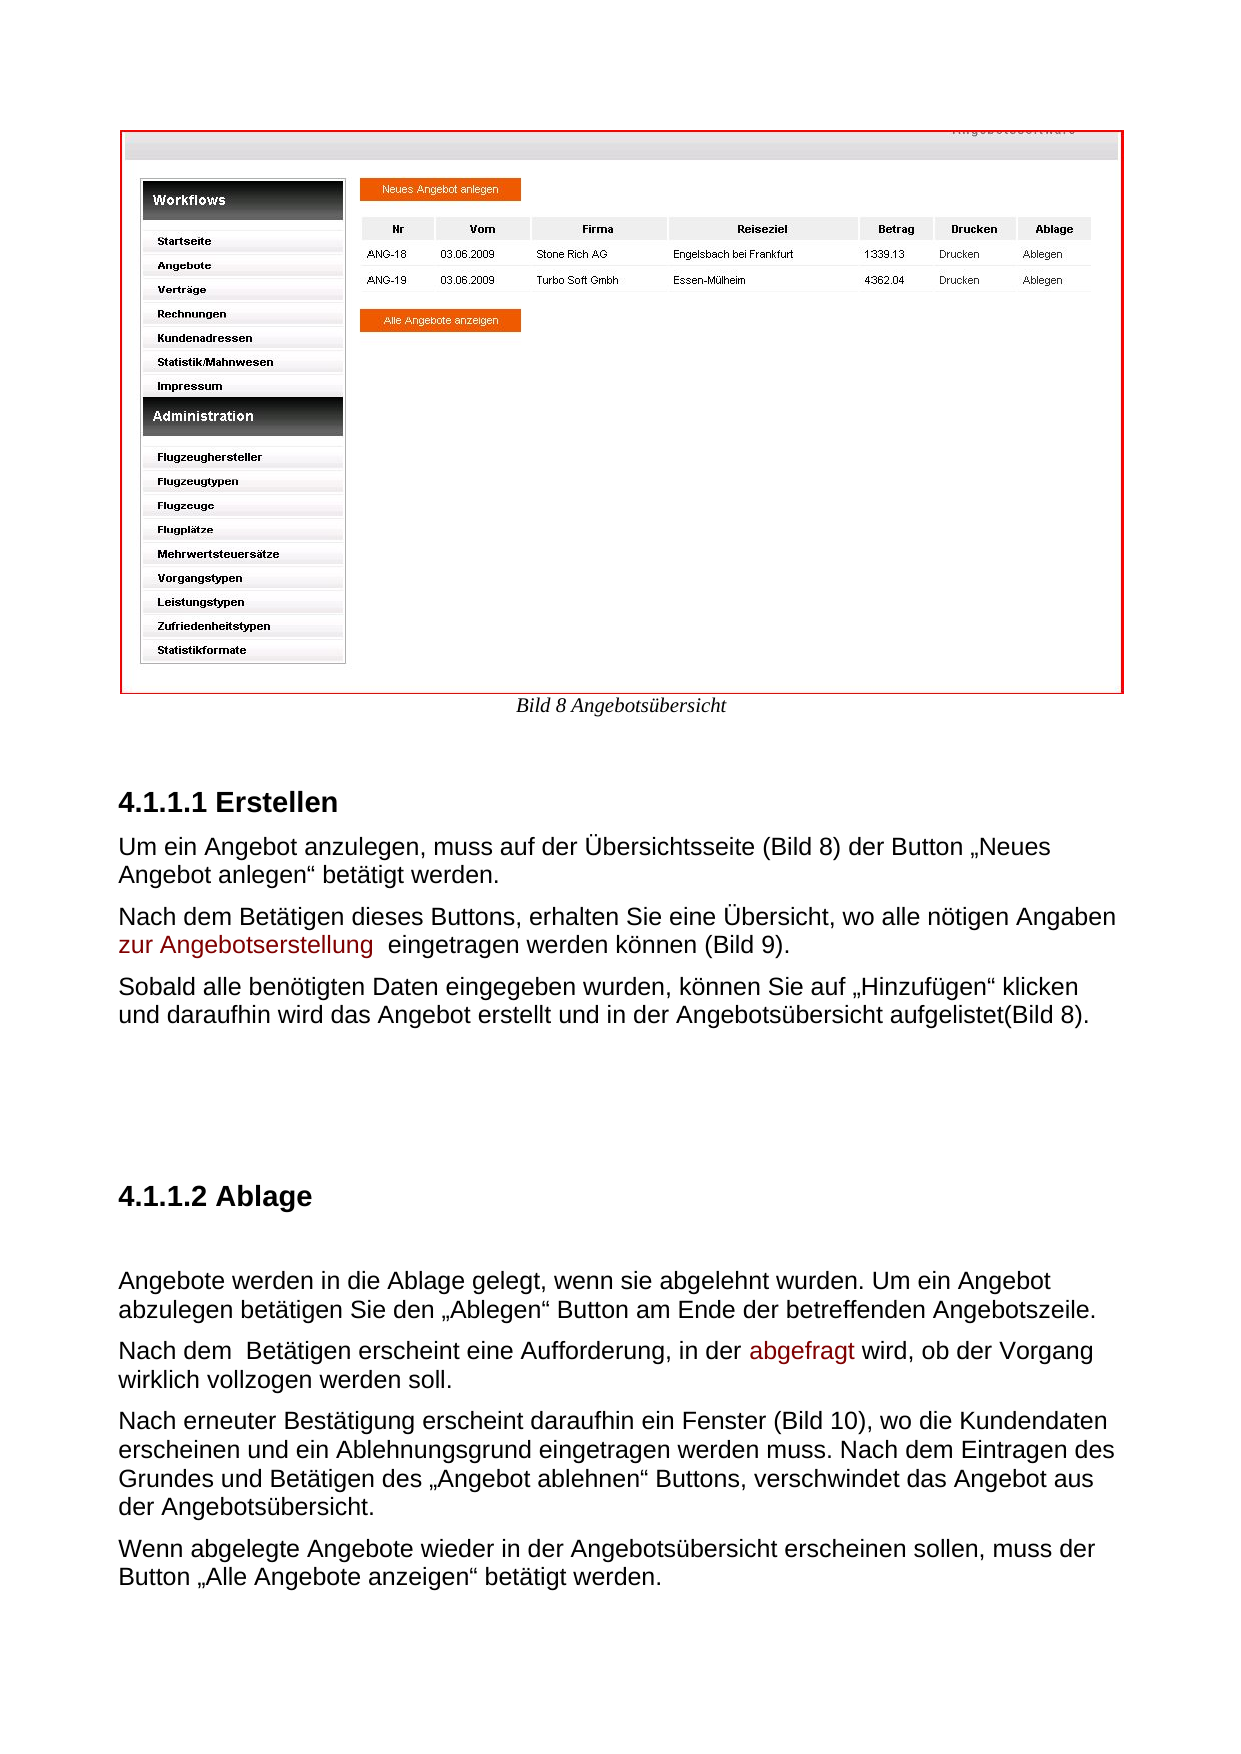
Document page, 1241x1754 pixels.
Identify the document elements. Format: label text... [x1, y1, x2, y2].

text Nach erneuter Bestätigung erscheint daraufhin ein Fenster (Bild 10), wo die Kundendaten erscheinen und ein Ablehnungsgrund eingetragen werden muss. Nach dem Eintragen des Grundes und Betätigen des „Angebot ablehnen“ Buttons, verschwindet das Angebot aus der Angebotsübersicht. [118, 1406, 1122, 1521]
subtitle 4.1.1.1 Erstellen [118, 786, 1122, 819]
text Nach dem Betätigen dieses Buttons, erhalten Sie eine Übersicht, wo alle nötigen Angaben zur Angebotserstellung eingetragen werden können (Bild 9). [118, 902, 1122, 959]
text Sobald alle benötigten Daten eingegeben wurden, können Sie auf „Hinzufügen“ klicken und daraufhin wird das Angebot erstellt und in der Angebotsübersicht aufgelistet(Bild 8). [118, 972, 1122, 1029]
text Um ein Angebot anzulegen, muss auf der Übersichtsseite (Bild 8) der Button „Neues Angebot anlegen“ betätigt werden. [118, 832, 1122, 889]
subtitle 4.1.1.2 Ablage [118, 1179, 1122, 1212]
text Bild 8 Angebotsübersicht [120, 694, 1124, 717]
picture [120, 130, 1124, 694]
text Angebote werden in die Ablage gelegt, wenn sie abgelehnt wurden. Um ein Angebot abzulegen betätigen Sie den „Ablegen“ Button am Ende der betreffenden Angebotszeile. [118, 1266, 1122, 1324]
text Nach dem Betätigen erscheint eine Aufforderung, in der abgefragt wird, ob der Vorgang wirklich vollzogen werden soll. [118, 1336, 1122, 1394]
text Wenn abgelegte Angebote wieder in der Angebotsübersicht erscheinen sollen, muss der Button „Alle Angebote anzeigen“ betätigt werden. [118, 1534, 1122, 1591]
